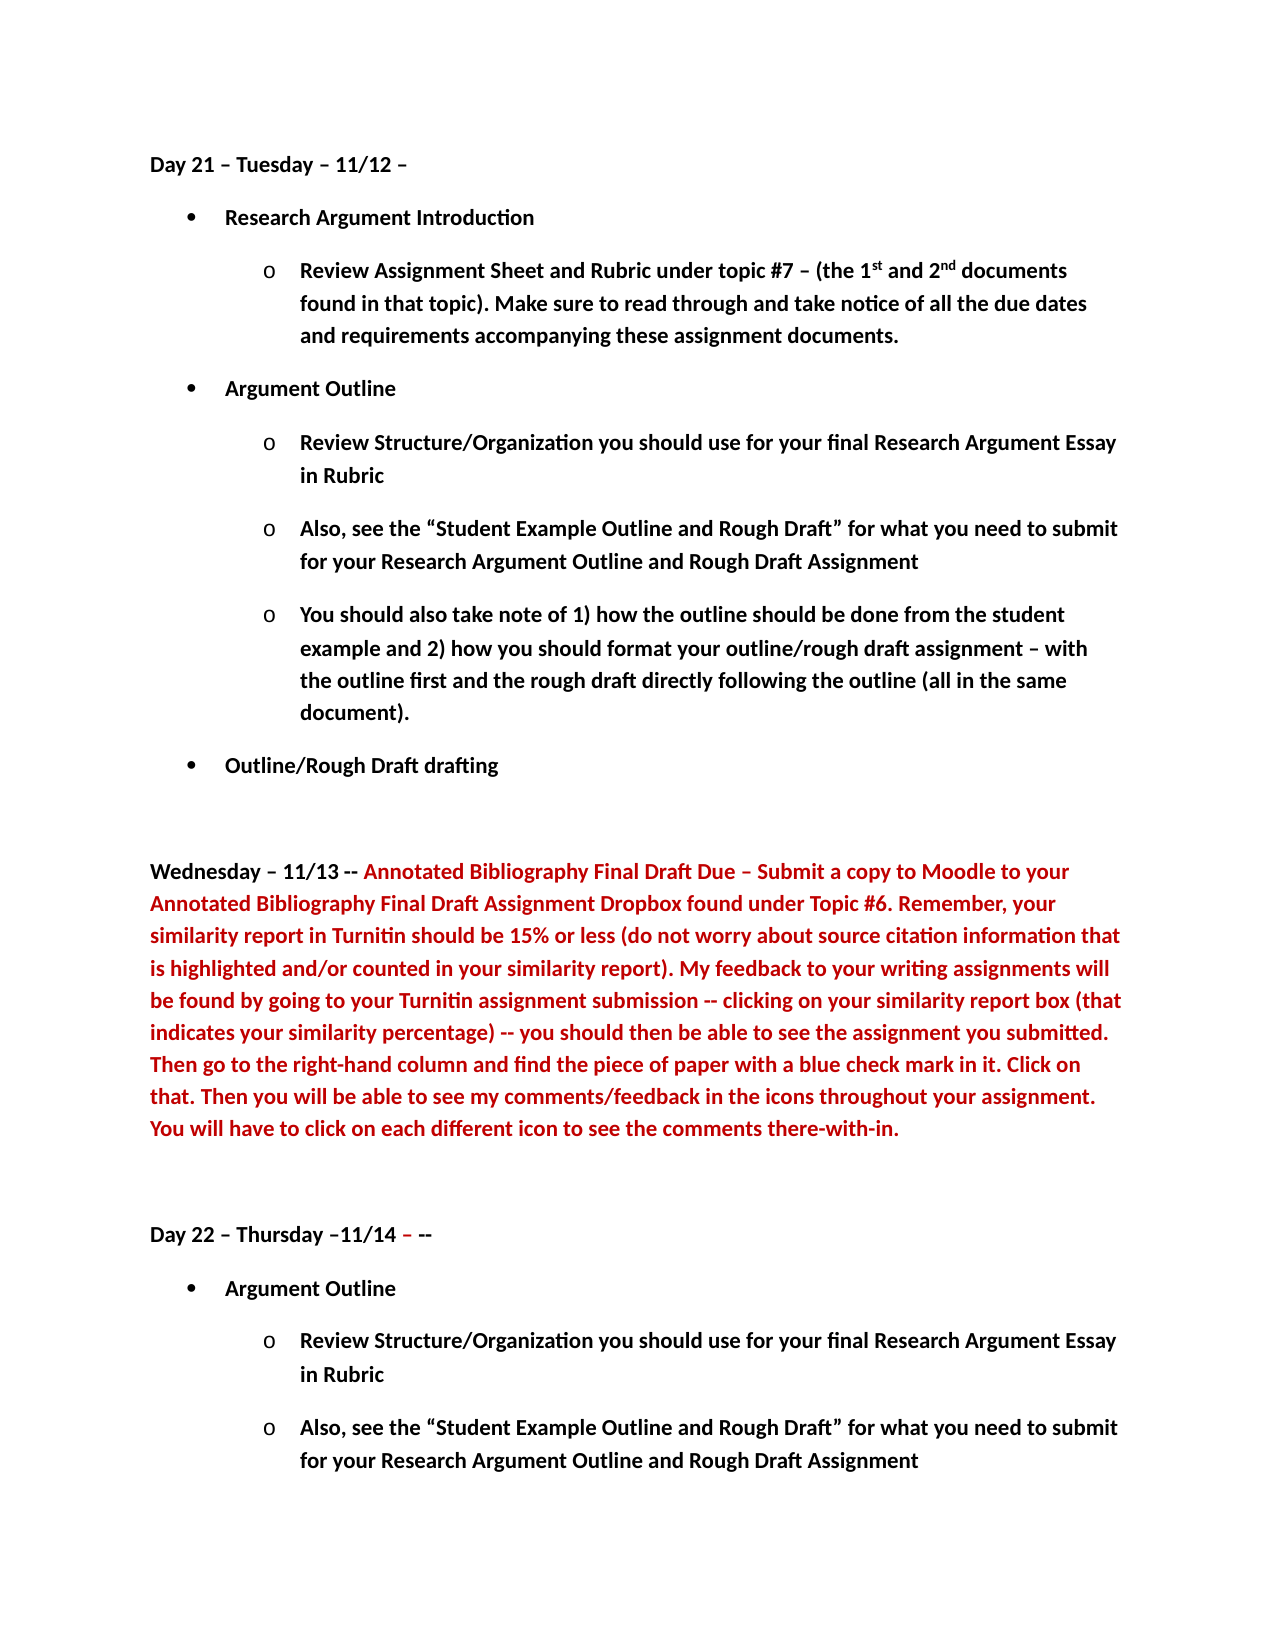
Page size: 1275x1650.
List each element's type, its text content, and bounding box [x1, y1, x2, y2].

list Argument Outline [187, 1274, 1125, 1302]
list You should also take note of 1) how the outline should be done from the student example and 2) how you should format your outline/rough draft assignment – with the outline first and the rough draft directly following the outline (all in the same document). [262, 600, 1125, 726]
list Review Structure/Organization you should use for your final Research Argument Essay in Rubric [262, 1327, 1125, 1388]
list Research Argument Introduction [187, 203, 1125, 231]
text Day 22 – Thursday –11/14 – -- [150, 1221, 1125, 1249]
list Argument Outline [187, 374, 1125, 403]
list Outline/Rough Draft drafting [187, 751, 1125, 779]
text Day 21 – Tuesday – 11/12 – [150, 150, 1125, 178]
list Review Structure/Organization you should use for your final Research Argument Essay in Rubric [262, 428, 1125, 489]
list Also, see the “Student Example Outline and Rough Draft” for what you need to submit for your Research Argument Outline and Rough Draft Assignment [262, 514, 1125, 575]
list Review Assignment Sheet and Rubric under topic #7 – (the 1st and 2nd documents found in that topic). Make sure to read through and take notice of all the due dates and requirements accompanying these assignment documents. [262, 256, 1125, 349]
list Also, see the “Student Example Outline and Rough Draft” for what you need to submit for your Research Argument Outline and Rough Draft Assignment [262, 1413, 1125, 1474]
text Wednesday – 11/13 -- Annotated Bibliography Final Draft Due – Submit a copy to Moodle to your Annotated Bibliography Final Draft Assignment Dropbox found under Topic #6. Remember, your similarity report in Turnitin should be 15% or less (do not worry about source citation information that is highlighted and/or counted in your similarity report). My feedback to your writing assignments will be found by going to your Turnitin assignment submission -- clicking on your similarity report box (that indicates your similarity percentage) -- you should then be able to see the assignment you submitted. Then go to the right-hand column and find the piece of paper with a blue check mark in it. Click on that. Then you will be able to see my comments/feedback in the icons throughout your assignment. You will have to click on each different icon to see the comments there-with-in. [150, 857, 1125, 1143]
